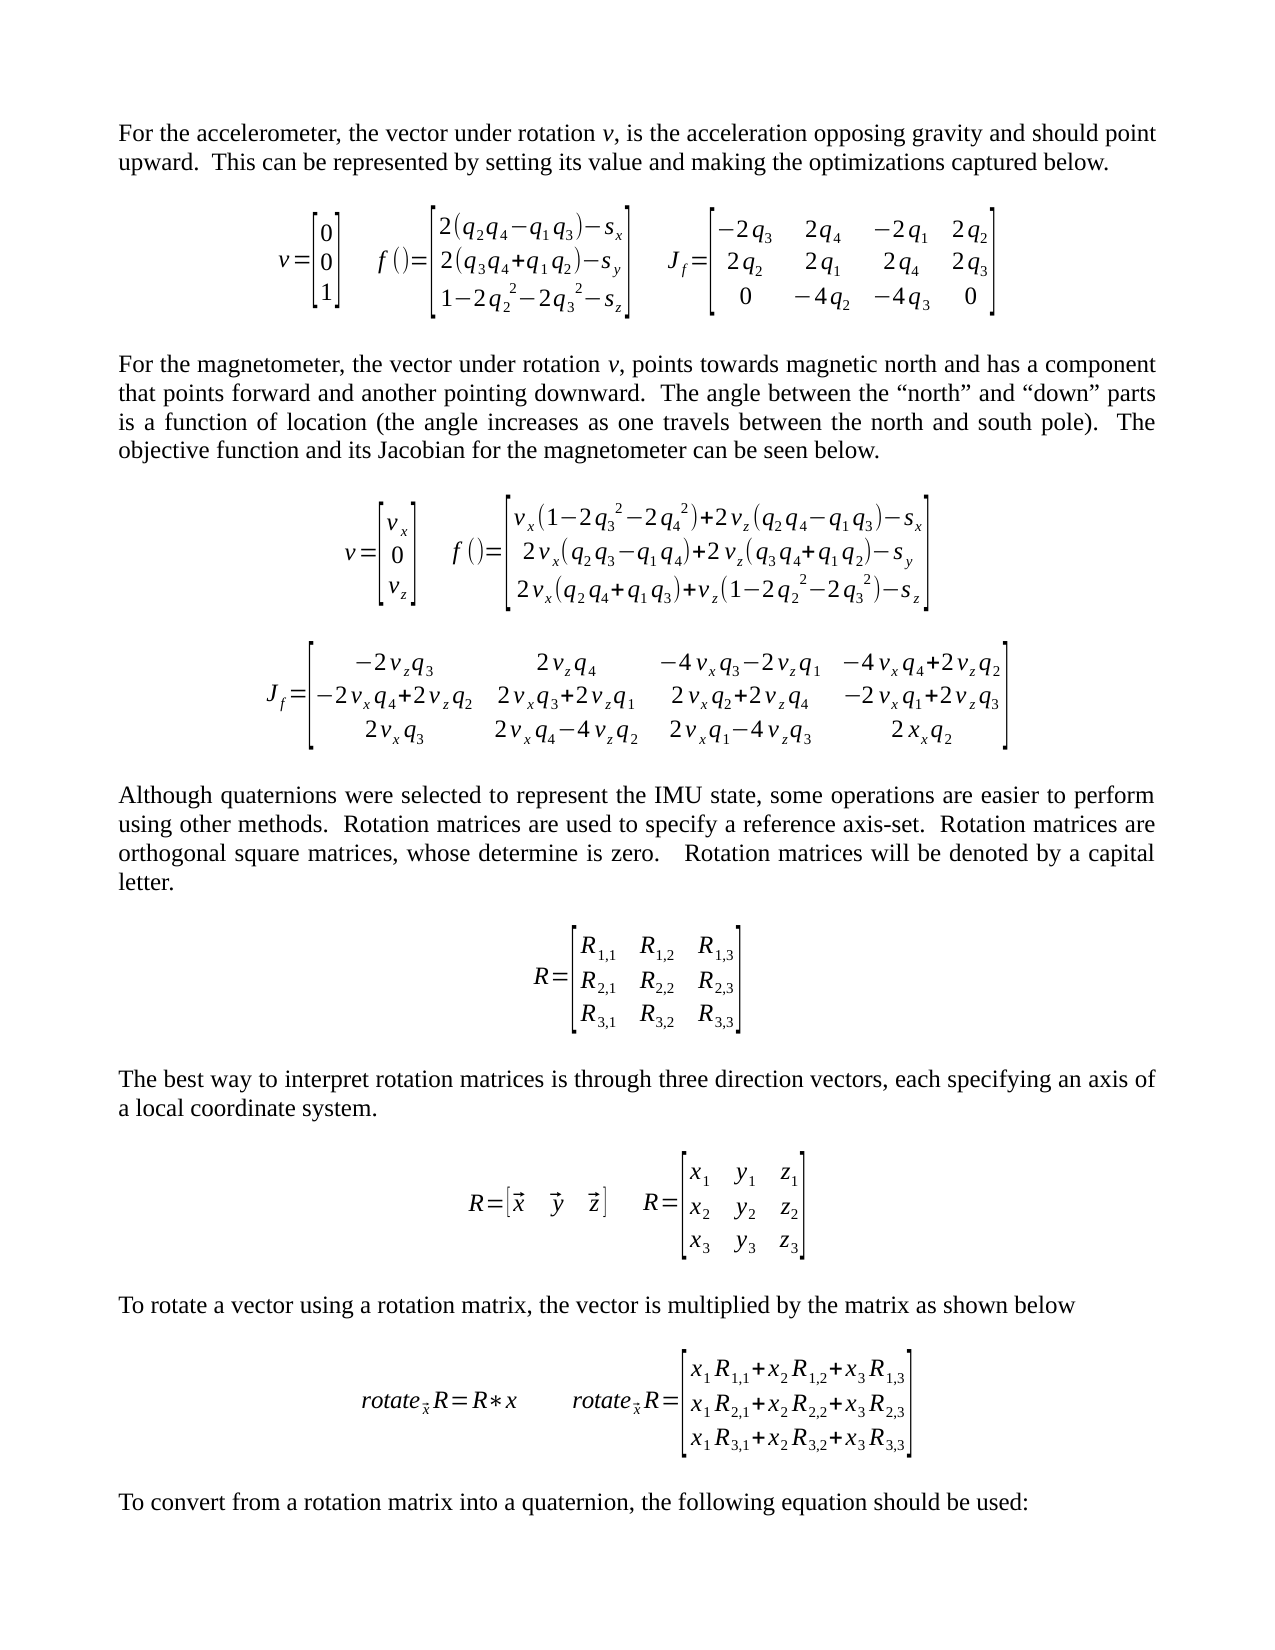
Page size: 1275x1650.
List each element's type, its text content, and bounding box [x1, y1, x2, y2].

text Although quaternions were selected to represent the IMU state, some operations are easier to perform using other methods. Rotation matrices are used to specify a reference axis-set. Rotation matrices are orthogonal square matrices, whose determine is zero. Rotation matrices will be denoted by a capital letter. [118, 781, 1157, 896]
text The best way to interpret rotation matrices is through three direction vectors, each specifying an axis of a local coordinate system. [118, 1064, 1157, 1122]
text To convert from a rotation matrix into a quaternion, the following equation should be used: [118, 1487, 1157, 1516]
text For the accelerometer, the vector under rotation v, is the acceleration opposing gravity and should point upward. This can be represented by setting its value and making the optimizations captured below. [118, 118, 1157, 176]
text To rotate a vector using a rotation matrix, the vector is multiplied by the matrix as shown below [118, 1290, 1157, 1319]
text For the magnetometer, the vector under rotation v, points towards magnetic north and has a component that points forward and another pointing downward. The angle between the “north” and “down” parts is a function of location (the angle increases as one travels between the north and south pole). The objective function and its Jacobian for the magnetometer can be seen below. [118, 349, 1157, 464]
